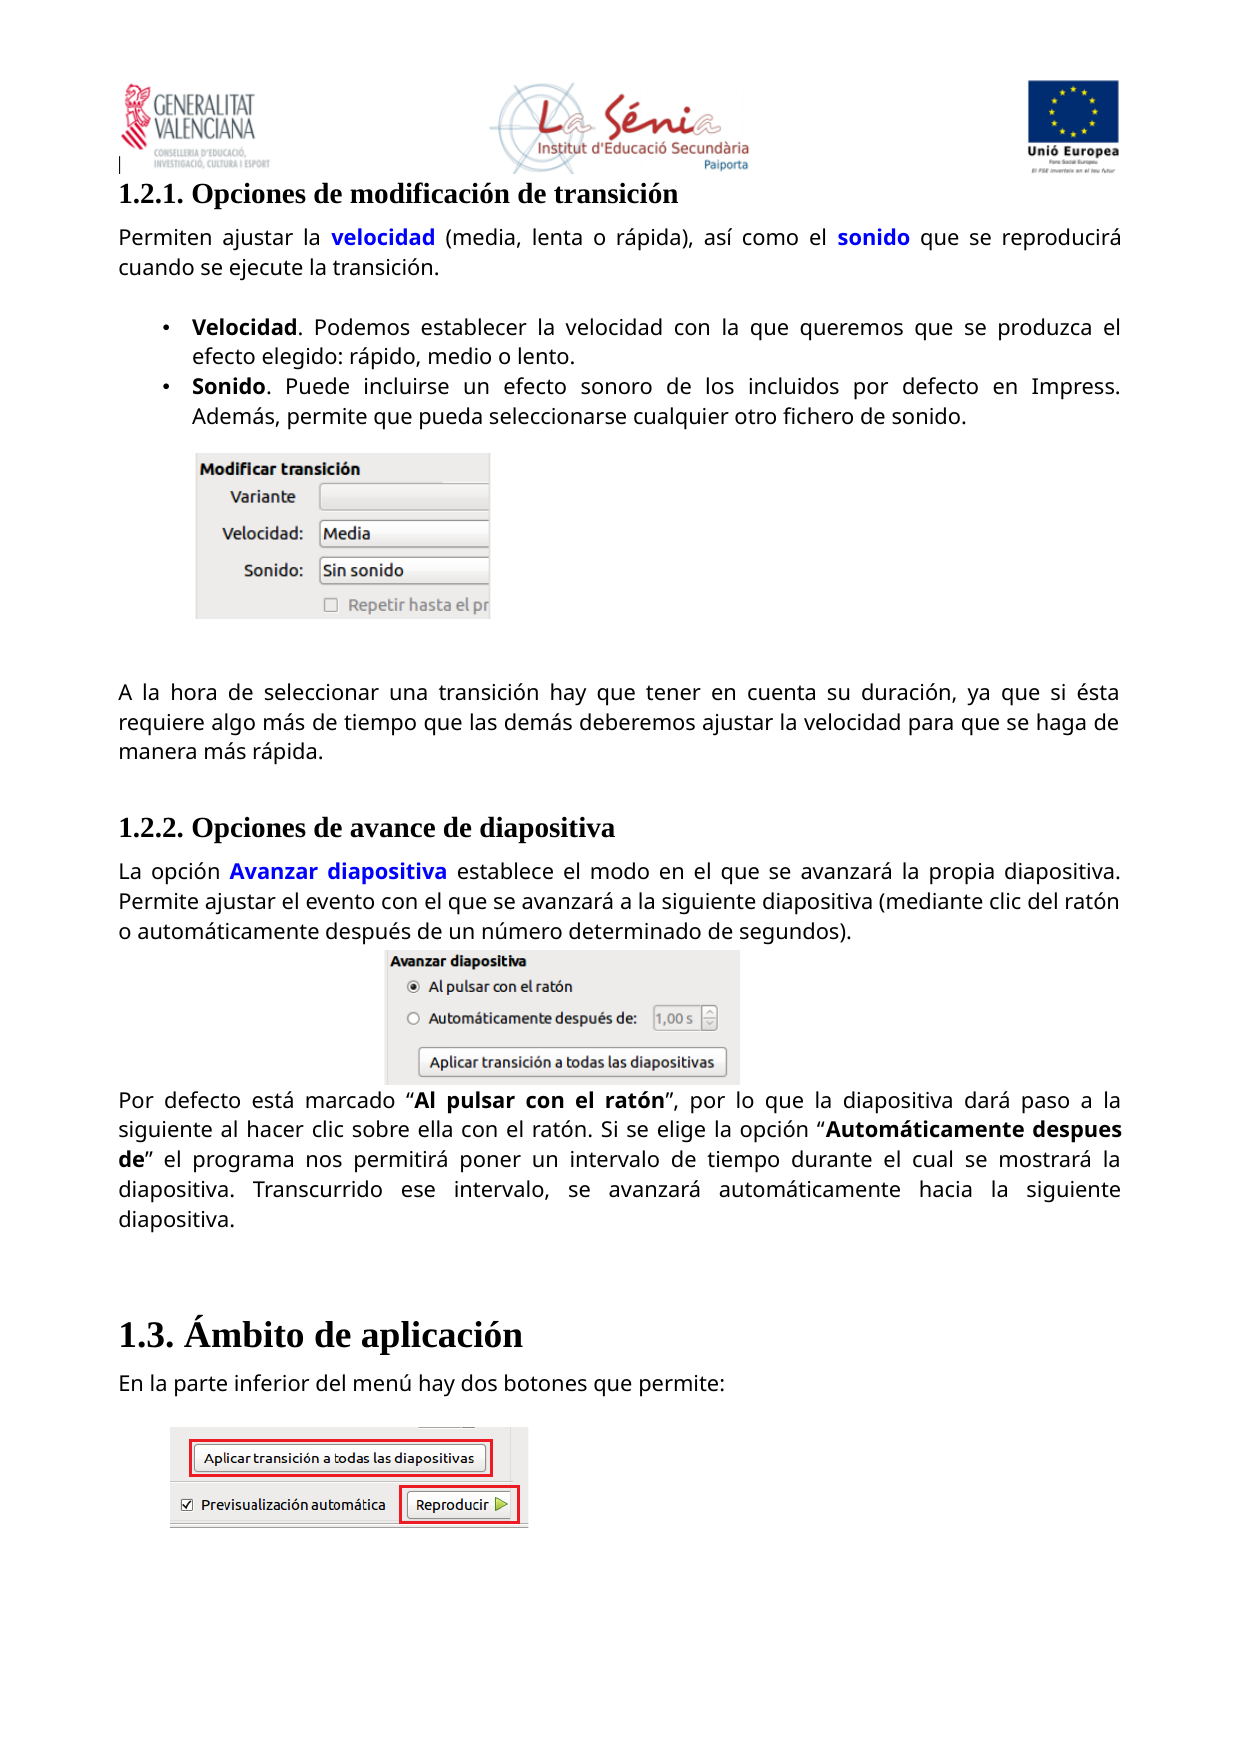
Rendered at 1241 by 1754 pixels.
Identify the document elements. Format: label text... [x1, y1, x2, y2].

picture [170, 1427, 529, 1528]
text Permiten ajustar la velocidad (media, lenta o rápida), así como el sonido que se reproducirá cuando se ejecute la transición. [118, 222, 1122, 282]
subtitle 1.2.1. Opciones de modificación de transición [118, 176, 1122, 210]
picture [195, 453, 491, 619]
picture [384, 950, 741, 1085]
subtitle 1.3. Ámbito de aplicación [118, 1313, 1122, 1356]
list Velocidad. Podemos establecer la velocidad con la que queremos que se produzca el efecto elegido: rápido, medio o lento. [162, 311, 1122, 371]
text Por defecto está marcado “Al pulsar con el ratón”, por lo que la diapositiva dará paso a la siguiente al hacer clic sobre ella con el ratón. Si se elige la opción “Automáticamente despues de” el programa nos permitirá poner un intervalo de tiempo durante el cual se mostrará la diapositiva. Transcurrido ese intervalo, se avanzará automáticamente hacia la siguiente diapositiva. [118, 975, 1122, 1234]
text A la hora de seleccionar una transición hay que tener en cuenta su duración, ya que si ésta requiere algo más de tiempo que las demás deberemos ajustar la velocidad para que se haga de manera más rápida. [118, 677, 1122, 766]
subtitle 1.2.2. Opciones de avance de diapositiva [118, 810, 1122, 844]
text En la parte inferior del menú hay dos botones que permite: [118, 1368, 1122, 1398]
text La opción Avanzar diapositiva establece el modo en el que se avanzará la propia diapositiva. Permite ajustar el evento con el que se avanzará a la siguiente diapositiva (mediante clic del ratón o automáticamente después de un número determinado de segundos). [118, 856, 1122, 946]
list Sonido. Puede incluirse un efecto sonoro de los incluidos por defecto en Impress. Además, permite que pueda seleccionarse cualquier otro fichero de sonido. [162, 371, 1122, 431]
